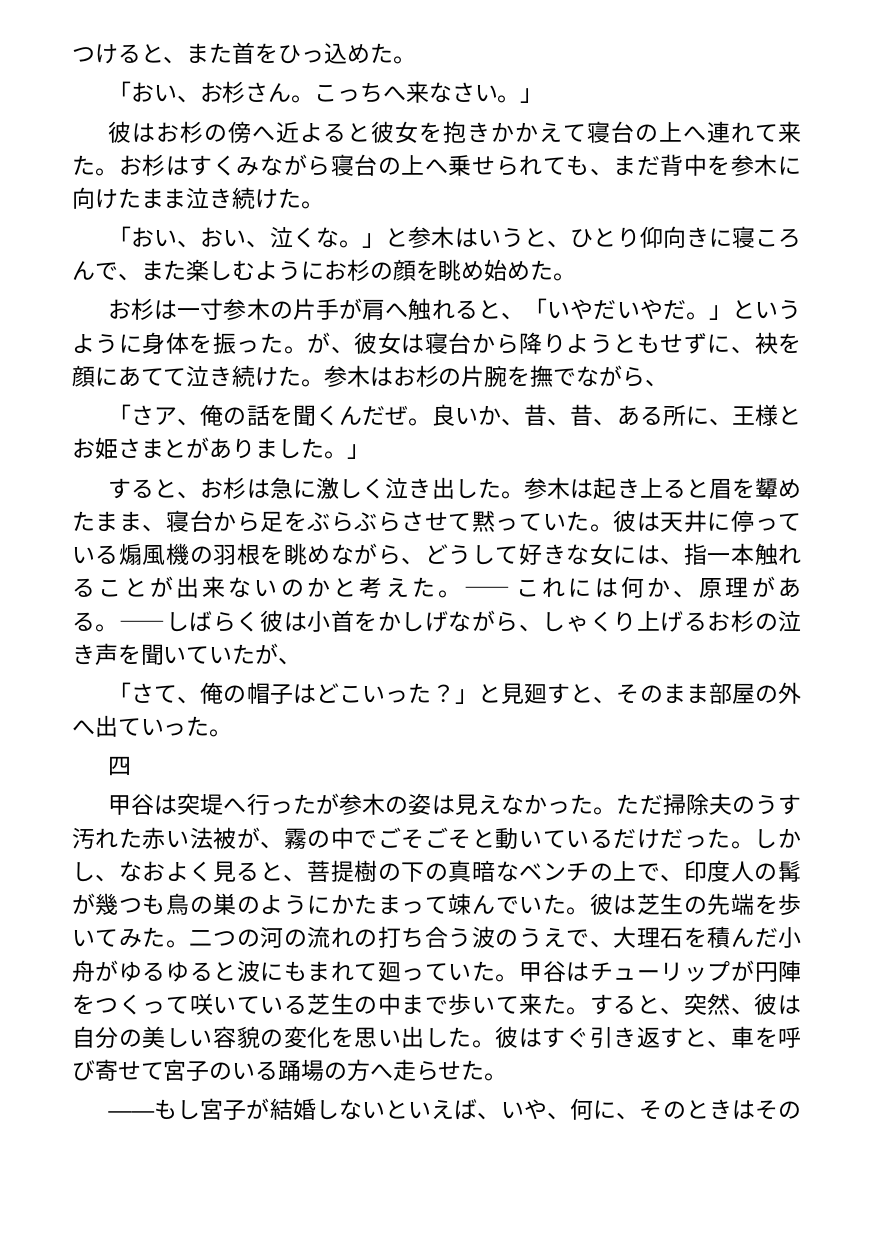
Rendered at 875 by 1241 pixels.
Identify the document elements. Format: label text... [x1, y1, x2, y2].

text つけると、また首をひっ込めた。 [72, 36, 802, 69]
text 「さて、俺の帽子はどこいった？」と見廻すと、そのまま部屋の外へ出ていった。 [72, 676, 802, 742]
text すると、お杉は急に激しく泣き出した。参木は起き上ると眉を顰めたまま、寝台から足をぶらぶらさせて黙っていた。彼は天井に停っている煽風機の羽根を眺めながら、どうして好きな女には、指一本触れることが出来ないのかと考えた。――これには何か、原理がある。――しばらく彼は小首をかしげながら、しゃくり上げるお杉の泣き声を聞いていたが、 [72, 470, 802, 670]
text 四 [72, 748, 802, 781]
text 「おい、お杉さん。こっちへ来なさい。」 [72, 75, 802, 108]
text 「おい、おい、泣くな。」と参木はいうと、ひとり仰向きに寝ころんで、また楽しむようにお杉の顔を眺め始めた。 [72, 220, 802, 286]
text 「さア、俺の話を聞くんだぜ。良いか、昔、昔、ある所に、王様とお姫さまとがありました。」 [72, 398, 802, 464]
text ――もし宮子が結婚しないといえば、いや、何に、そのときはその [72, 1092, 802, 1126]
text 甲谷は突堤へ行ったが参木の姿は見えなかった。ただ掃除夫のうす汚れた赤い法被が、霧の中でごそごそと動いているだけだった。しかし、なおよく見ると、菩提樹の下の真暗なベンチの上で、印度人の髯が幾つも鳥の巣のようにかたまって竦んでいた。彼は芝生の先端を歩いてみた。二つの河の流れの打ち合う波のうえで、大理石を積んだ小舟がゆるゆると波にもまれて廻っていた。甲谷はチューリップが円陣をつくって咲いている芝生の中まで歩いて来た。すると、突然、彼は自分の美しい容貌の変化を思い出した。彼はすぐ引き返すと、車を呼び寄せて宮子のいる踊場の方へ走らせた。 [72, 787, 802, 1086]
text お杉は一寸参木の片手が肩へ触れると、「いやだいやだ。」というように身体を振った。が、彼女は寝台から降りようともせずに、袂を顔にあてて泣き続けた。参木はお杉の片腕を撫でながら、 [72, 292, 802, 392]
text 彼はお杉の傍へ近よると彼女を抱きかかえて寝台の上へ連れて来た。お杉はすくみながら寝台の上へ乗せられても、まだ背中を参木に向けたまま泣き続けた。 [72, 114, 802, 214]
